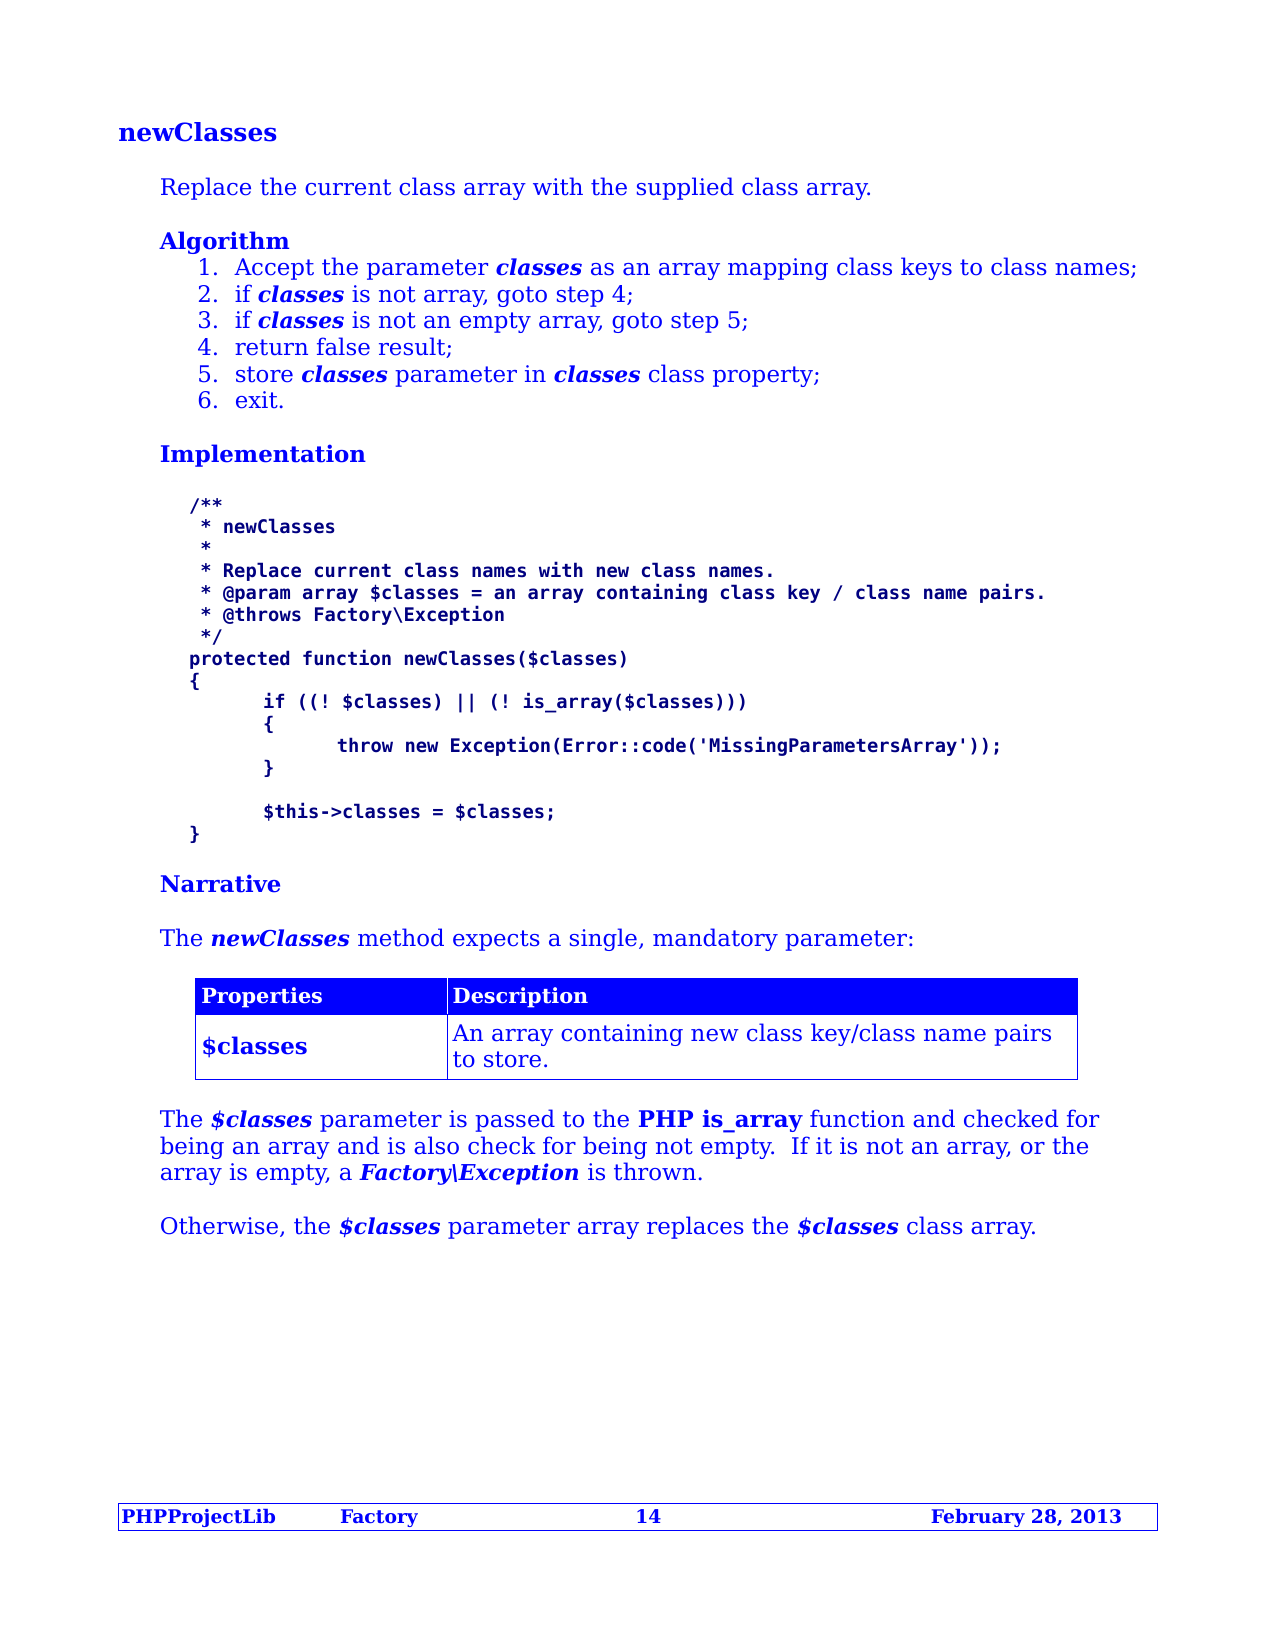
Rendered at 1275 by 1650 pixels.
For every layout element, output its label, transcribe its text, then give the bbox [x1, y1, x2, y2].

list */ [189, 626, 1157, 648]
list if classes is not an empty array, goto step 5; [197, 308, 1157, 334]
list * @param array $classes = an array containing class key / class name pairs. [189, 582, 1157, 604]
list if classes is not array, goto step 4; [197, 281, 1157, 308]
list Accept the parameter classes as an array mapping class keys to class names; [197, 254, 1157, 281]
table_header Properties [196, 979, 447, 1014]
list * Replace current class names with new class names. [189, 560, 1157, 582]
list * newClasses [189, 516, 1157, 538]
list { [189, 669, 1157, 691]
text Narrative [159, 871, 1157, 898]
text Implementation [159, 441, 1157, 468]
text Replace the current class array with the supplied class array. [159, 174, 1157, 201]
list protected function newClasses($classes) [189, 648, 1157, 669]
table_header Description [448, 979, 1077, 1014]
list store classes parameter in classes class property; [197, 361, 1157, 388]
list } [189, 757, 1157, 779]
list * [189, 538, 1157, 560]
list /** [189, 494, 1157, 516]
list } [189, 823, 1157, 844]
list exit. [197, 388, 1157, 414]
table_cell $classes [196, 1015, 447, 1079]
text Otherwise, the $classes parameter array replaces the $classes class array. [159, 1213, 1157, 1239]
list throw new Exception(Error::code('MissingParametersArray')); [189, 735, 1157, 757]
table_cell An array containing new class key/class name pairs to store. [448, 1015, 1077, 1079]
list $this->classes = $classes; [189, 801, 1157, 823]
title newClasses [118, 118, 1157, 147]
text The $classes parameter is passed to the PHP is_array function and checked for being an array and is also check for being not empty. If it is not an array, or the array is empty, a Factory\Exception is thrown. [159, 1106, 1157, 1186]
list * @throws Factory\Exception [189, 604, 1157, 626]
list if ((! $classes) || (! is_array($classes))) [189, 691, 1157, 713]
text The newClasses method expects a single, mandatory parameter: [159, 925, 1157, 951]
text Algorithm [159, 227, 1157, 254]
list return false result; [197, 334, 1157, 361]
list { [189, 713, 1157, 735]
